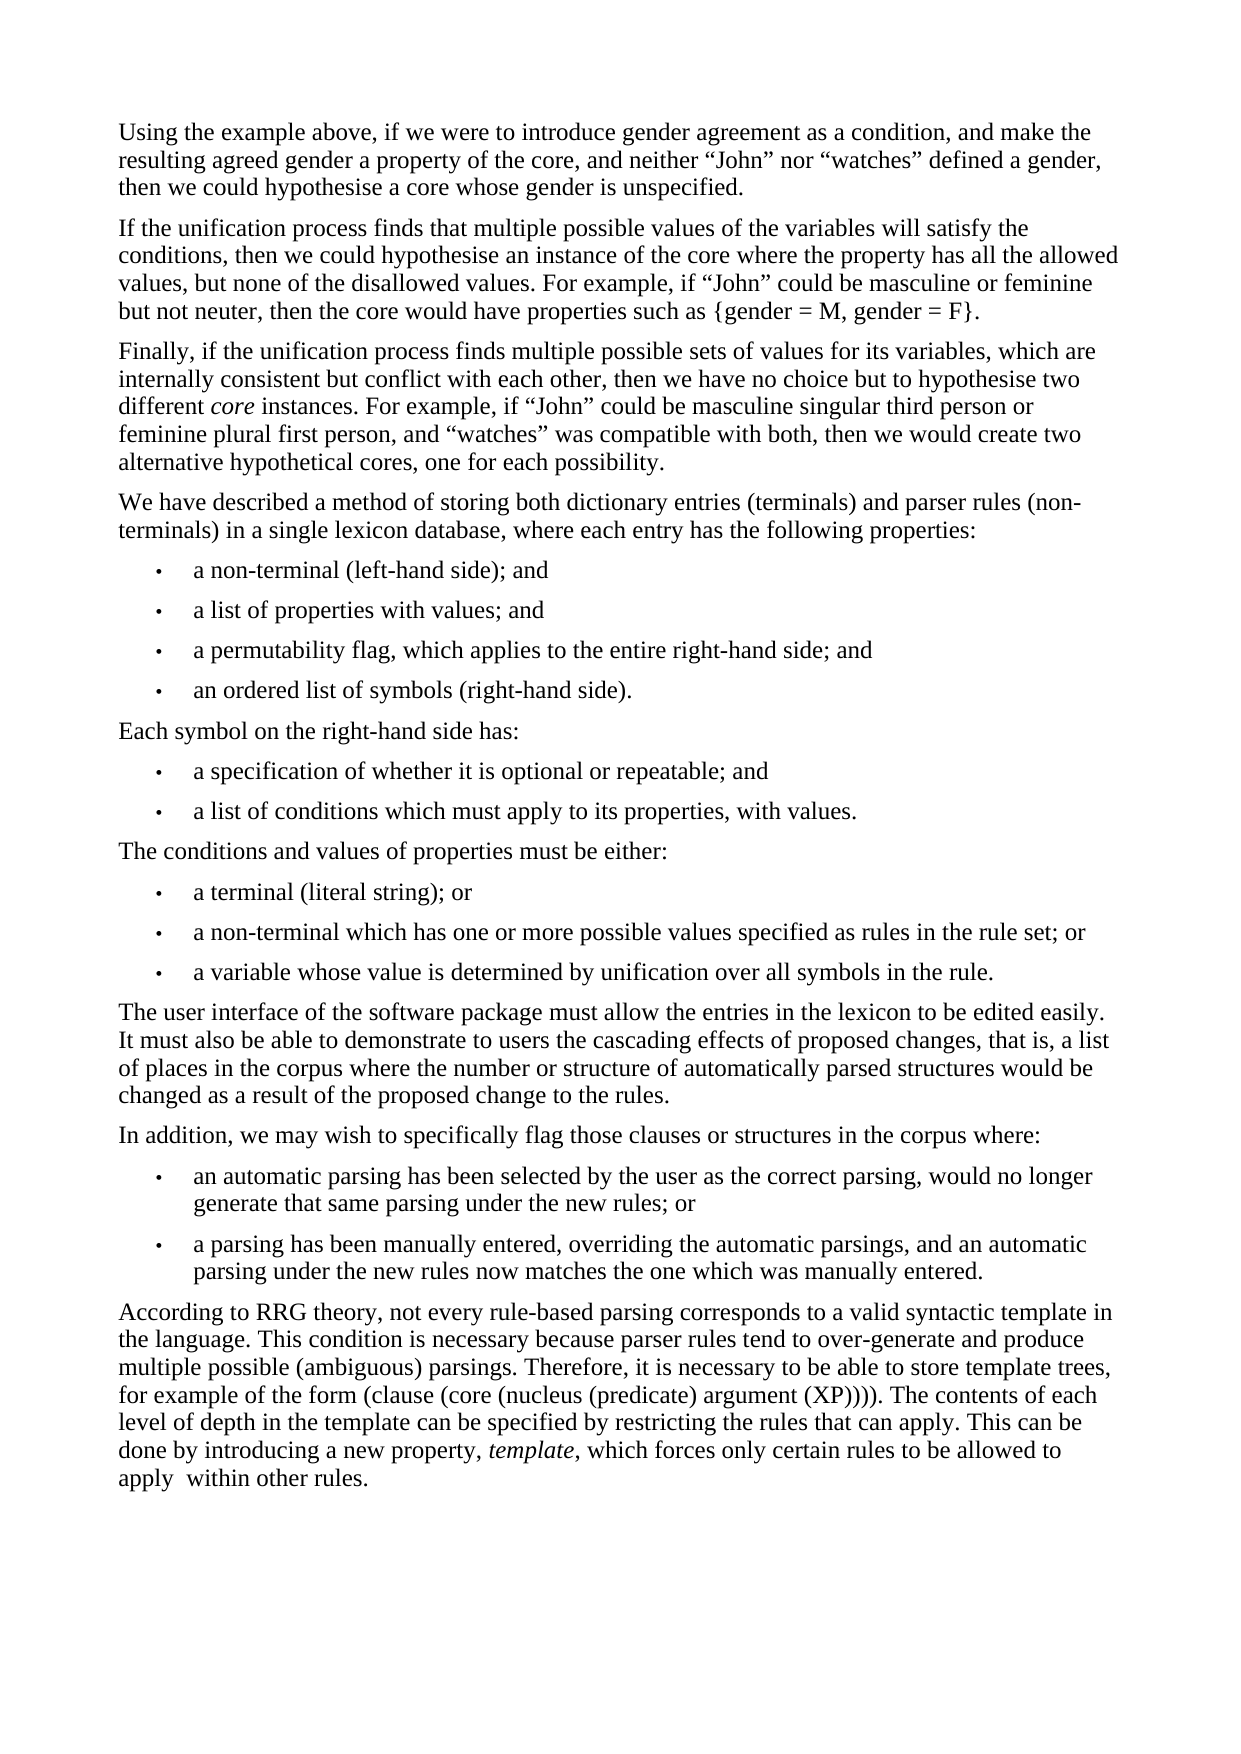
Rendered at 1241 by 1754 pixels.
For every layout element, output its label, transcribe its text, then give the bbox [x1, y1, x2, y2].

list a specification of whether it is optional or repeatable; and [156, 757, 1122, 785]
text Using the example above, if we were to introduce gender agreement as a condition, and make the resulting agreed gender a property of the core, and neither “John” nor “watches” defined a gender, then we could hypothesise a core whose gender is unspecified. [118, 118, 1122, 201]
text If the unification process finds that multiple possible values of the variables will satisfy the conditions, then we could hypothesise an instance of the core where the property has all the allowed values, but none of the disallowed values. For example, if “John” could be masculine or feminine but not neuter, then the core would have properties such as {gender = M, gender = F}. [118, 214, 1122, 324]
text Finally, if the unification process finds multiple possible sets of values for its variables, which are internally consistent but conflict with each other, then we have no choice but to hypothesise two different core instances. For example, if “John” could be masculine singular third person or feminine plural first person, and “watches” was compatible with both, then we would create two alternative hypothetical cores, one for each possibility. [118, 337, 1122, 476]
list an automatic parsing has been selected by the user as the correct parsing, would no longer generate that same parsing under the new rules; or [156, 1162, 1122, 1217]
list a non-terminal which has one or more possible values specified as rules in the rule set; or [156, 918, 1122, 946]
list a variable whose value is determined by unification over all symbols in the rule. [156, 958, 1122, 986]
list a permutability flag, which applies to the entire right-hand side; and [156, 636, 1122, 664]
list a list of conditions which must apply to its properties, with values. [156, 797, 1122, 825]
list a list of properties with values; and [156, 596, 1122, 624]
list a parsing has been manually entered, overriding the automatic parsings, and an automatic parsing under the new rules now matches the one which was manually entered. [156, 1230, 1122, 1285]
text We have described a method of storing both dictionary entries (terminals) and parser rules (non-terminals) in a single lexicon database, where each entry has the following properties: [118, 488, 1122, 543]
text According to RRG theory, not every rule-based parsing corresponds to a valid syntactic template in the language. This condition is necessary because parser rules tend to over-generate and produce multiple possible (ambiguous) parsings. Therefore, it is necessary to be able to store template trees, for example of the form (clause (core (nucleus (predicate) argument (XP)))). The contents of each level of depth in the template can be specified by restricting the rules that can apply. This can be done by introducing a new property, template, which forces only certain rules to be allowed to apply within other rules. [118, 1298, 1122, 1492]
list a non-terminal (left-hand side); and [156, 556, 1122, 584]
list a terminal (literal string); or [156, 878, 1122, 905]
text The user interface of the software package must allow the entries in the lexicon to be edited easily. It must also be able to demonstrate to users the cascading effects of proposed changes, that is, a list of places in the corpus where the number or structure of automatically parsed structures would be changed as a result of the proposed change to the rules. [118, 998, 1122, 1109]
text In addition, we may wish to specifically flag those clauses or structures in the corpus where: [118, 1122, 1122, 1149]
text The conditions and values of properties must be either: [118, 837, 1122, 865]
list an ordered list of symbols (right-hand side). [156, 677, 1122, 704]
text Each symbol on the right-hand side has: [118, 717, 1122, 744]
